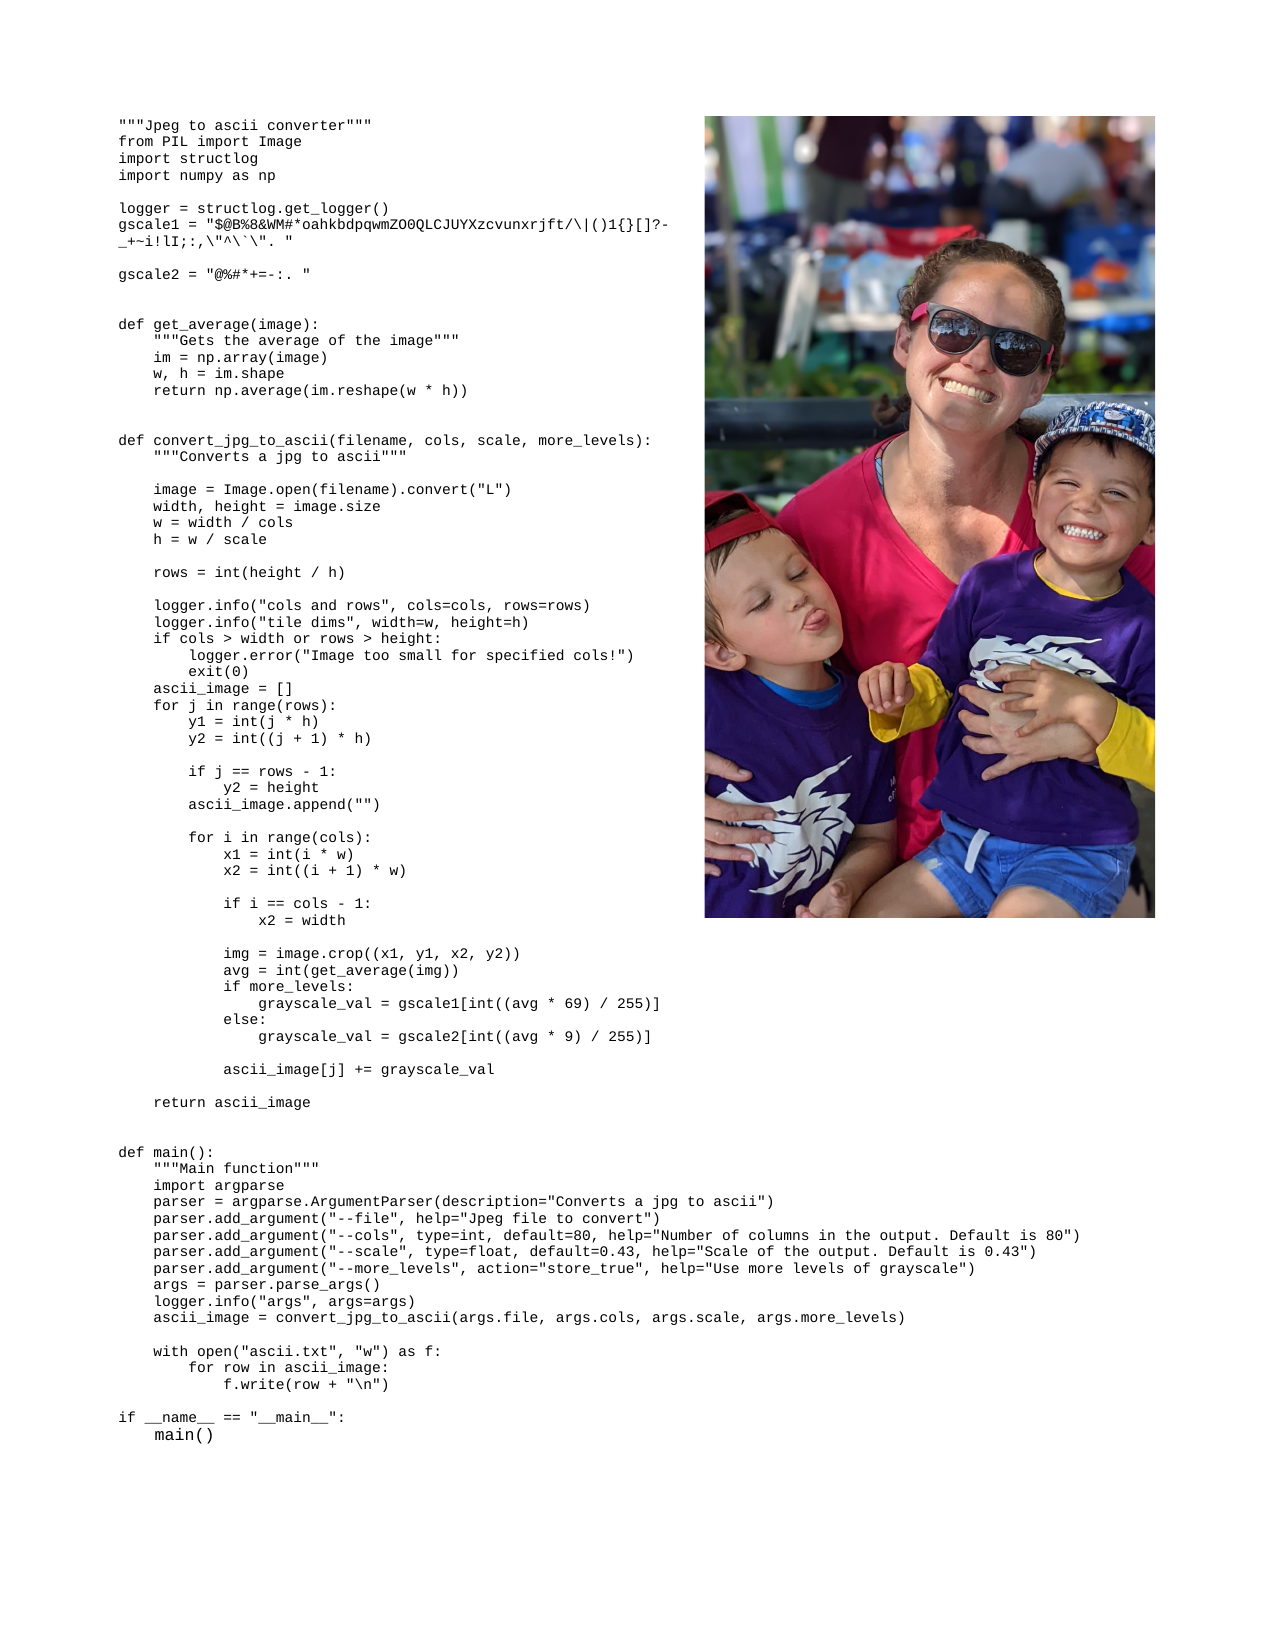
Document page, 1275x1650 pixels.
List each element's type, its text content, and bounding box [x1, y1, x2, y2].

text if cols > width or rows > height: [118, 632, 704, 648]
text if more_levels: [118, 979, 1157, 996]
text y2 = height [118, 781, 704, 797]
text return ascii_image [118, 1095, 1157, 1112]
text with open("ascii.txt", "w") as f: [118, 1344, 1157, 1360]
text y1 = int(j * h) [118, 714, 704, 731]
text parser.add_argument("--scale", type=float, default=0.43, help="Scale of the output. Default is 0.43") [118, 1244, 1157, 1261]
text def convert_jpg_to_ascii(filename, cols, scale, more_levels): [118, 433, 704, 449]
text gscale1 = "$@B%8&WM#*oahkbdpqwmZO0QLCJUYXzcvunxrjft/\|()1{}[]?-_+~i!lI;:,\"^\`\". " [118, 217, 704, 251]
text w, h = im.shape [118, 367, 704, 383]
text parser.add_argument("--more_levels", action="store_true", help="Use more levels of grayscale") [118, 1261, 1157, 1277]
text for j in range(rows): [118, 698, 704, 714]
text return np.average(im.reshape(w * h)) [118, 383, 704, 400]
text logger.info("args", args=args) [118, 1294, 1157, 1311]
text x2 = width [118, 913, 1157, 930]
text ascii_image = [] [118, 681, 704, 698]
text parser.add_argument("--cols", type=int, default=80, help="Number of columns in the output. Default is 80") [118, 1228, 1157, 1244]
text """Converts a jpg to ascii""" [118, 449, 704, 466]
text def main(): [118, 1145, 1157, 1162]
text if j == rows - 1: [118, 764, 704, 781]
text w = width / cols [118, 516, 704, 532]
text """Main function""" [118, 1162, 1157, 1178]
text for row in ascii_image: [118, 1360, 1157, 1377]
text x1 = int(i * w) [118, 847, 704, 863]
text ascii_image[j] += grayscale_val [118, 1062, 1157, 1079]
text rows = int(height / h) [118, 565, 704, 582]
text grayscale_val = gscale1[int((avg * 69) / 255)] [118, 996, 1157, 1012]
text if __name__ == "__main__": [118, 1410, 1157, 1427]
text for i in range(cols): [118, 830, 704, 847]
text img = image.crop((x1, y1, x2, y2)) [118, 946, 1157, 963]
text parser = argparse.ArgumentParser(description="Converts a jpg to ascii") [118, 1195, 1157, 1211]
text parser.add_argument("--file", help="Jpeg file to convert") [118, 1211, 1157, 1228]
text y2 = int((j + 1) * h) [118, 731, 704, 747]
text main() [118, 1427, 1157, 1445]
text logger.info("tile dims", width=w, height=h) [118, 615, 704, 632]
text x2 = int((i + 1) * w) [118, 863, 704, 880]
text args = parser.parse_args() [118, 1277, 1157, 1294]
text def get_average(image): [118, 317, 704, 333]
text if i == cols - 1: [118, 897, 704, 913]
text import structlog [118, 151, 704, 168]
text import argparse [118, 1178, 1157, 1195]
text """Gets the average of the image""" [118, 333, 704, 350]
text width, height = image.size [118, 499, 704, 516]
text else: [118, 1012, 1157, 1029]
text logger.info("cols and rows", cols=cols, rows=rows) [118, 598, 704, 615]
text ascii_image.append("") [118, 797, 704, 814]
text gscale2 = "@%#*+=-:. " [118, 267, 704, 284]
text from PIL import Image [118, 135, 704, 151]
text image = Image.open(filename).convert("L") [118, 482, 704, 499]
text logger.error("Image too small for specified cols!") [118, 648, 704, 665]
text ascii_image = convert_jpg_to_ascii(args.file, args.cols, args.scale, args.more_levels) [118, 1311, 1157, 1327]
text logger = structlog.get_logger() [118, 201, 704, 217]
text h = w / scale [118, 532, 704, 549]
picture [704, 116, 1156, 918]
text grayscale_val = gscale2[int((avg * 9) / 255)] [118, 1029, 1157, 1046]
text im = np.array(image) [118, 350, 704, 367]
text avg = int(get_average(img)) [118, 963, 1157, 979]
text f.write(row + "\n") [118, 1377, 1157, 1393]
text exit(0) [118, 665, 704, 681]
text """Jpeg to ascii converter""" [118, 118, 704, 135]
text import numpy as np [118, 168, 704, 184]
